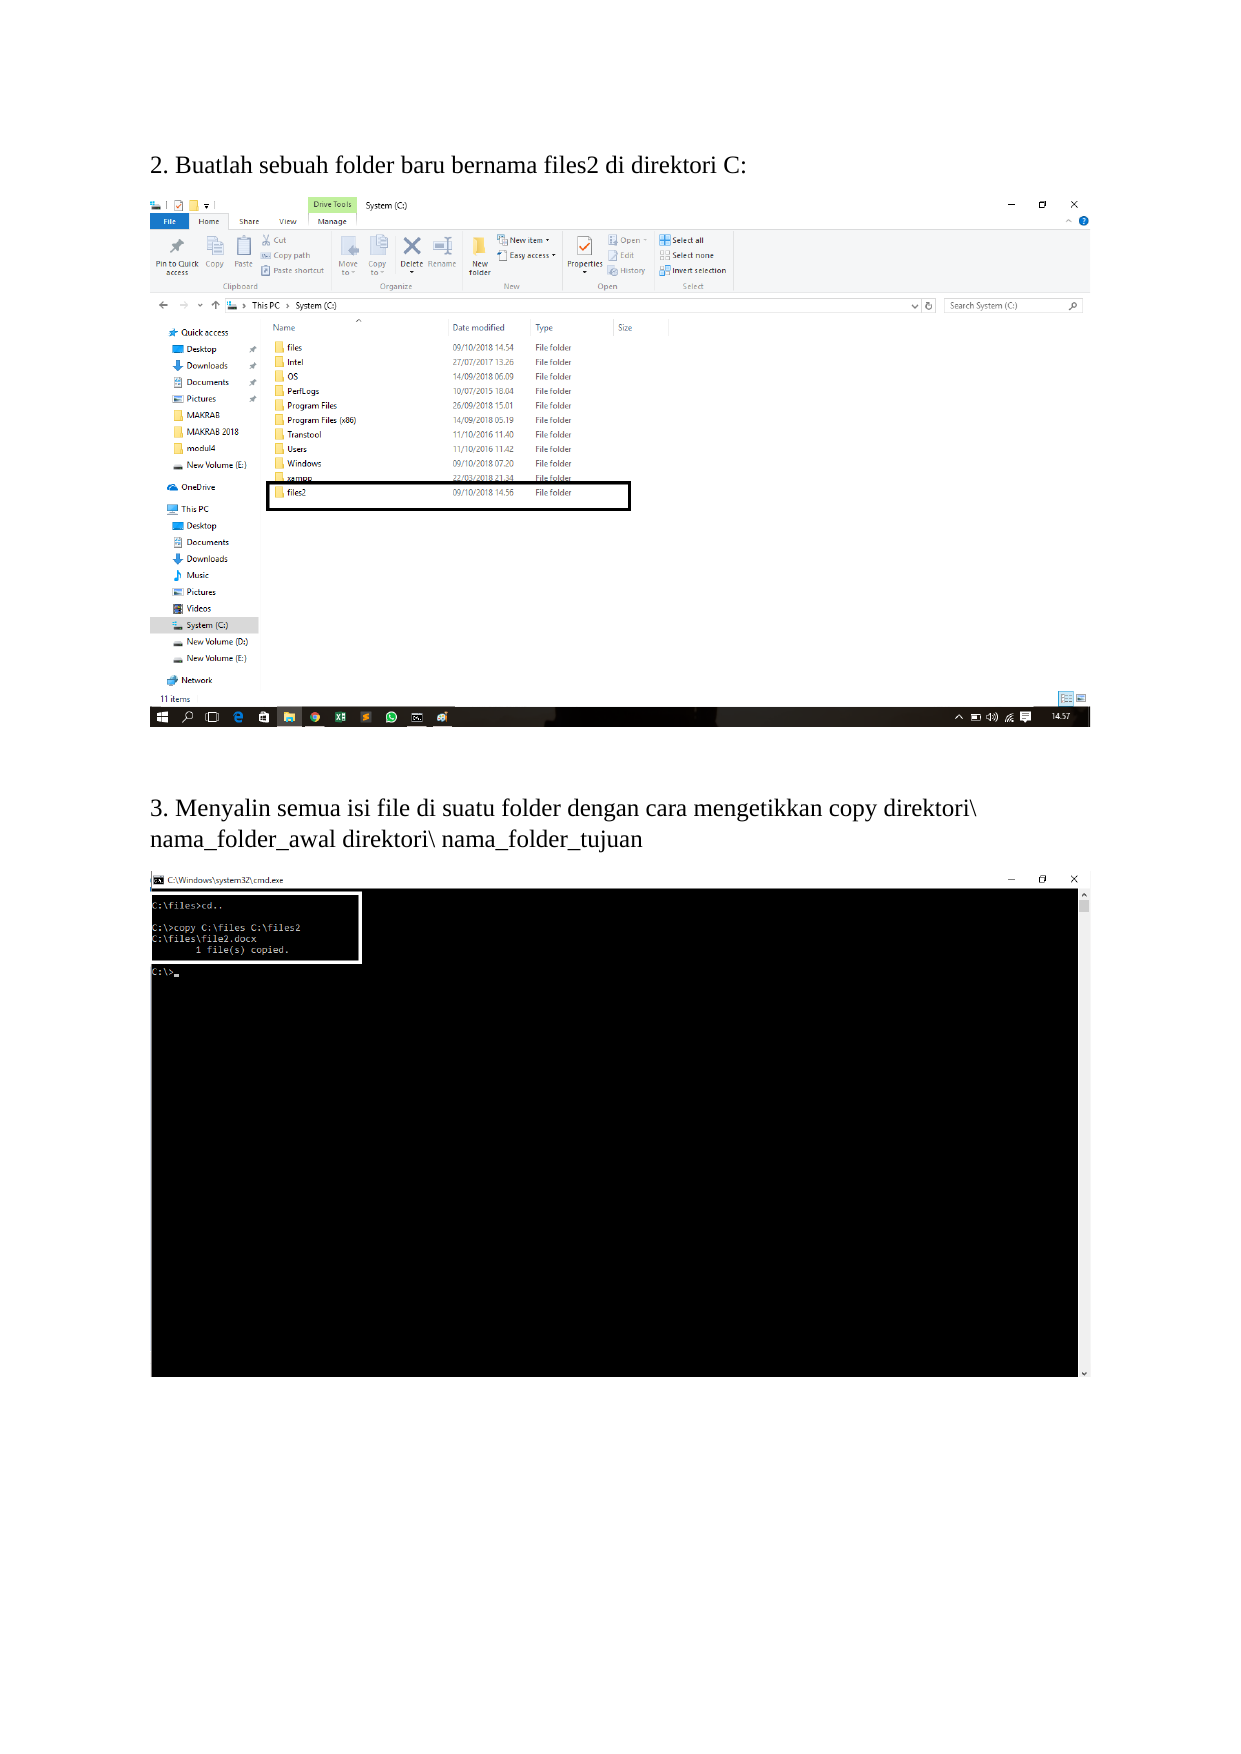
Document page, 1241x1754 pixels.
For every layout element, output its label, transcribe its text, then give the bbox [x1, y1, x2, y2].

picture [150, 197, 1091, 727]
picture [150, 871, 1091, 1377]
text 2. Buatlah sebuah folder baru bernama files2 di direktori C: [150, 150, 1090, 179]
text 3. Menyalin semua isi file di suatu folder dengan cara mengetikkan copy direktori\nama_folder_awal direktori\ nama_folder_tujuan [150, 793, 1090, 853]
